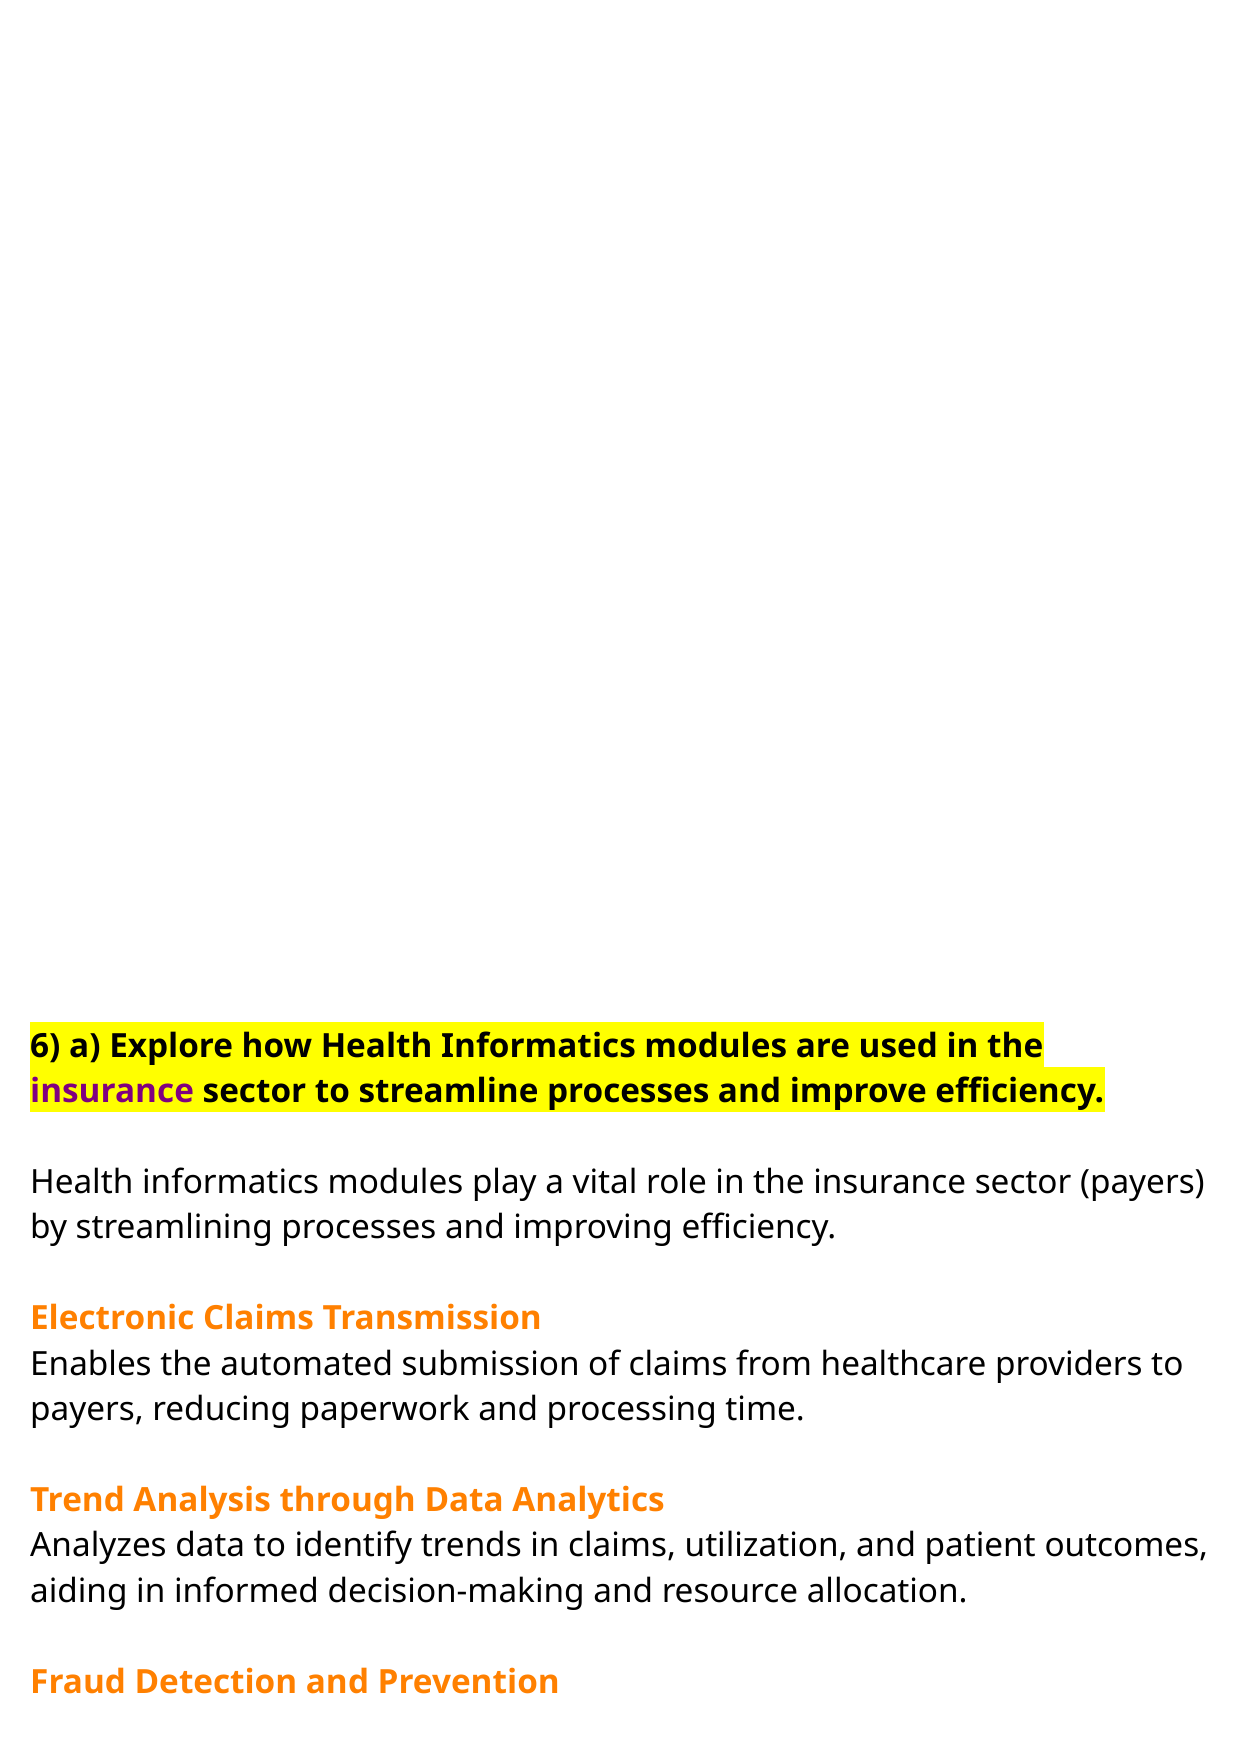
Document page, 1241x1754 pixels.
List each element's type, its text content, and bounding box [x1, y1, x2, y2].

subtitle Health informatics modules play a vital role in the insurance sector (payers) by streamlining processes and improving efficiency. Electronic Claims Transmission Enables the automated submission of claims from healthcare providers to payers, reducing paperwork and processing time. Trend Analysis through Data Analytics Analyzes data to identify trends in claims, utilization, and patient outcomes, aiding in informed decision-making and resource allocation. [30, 1158, 1211, 1657]
subtitle 6) a) Explore how Health Informatics modules are used in the insurance sector to streamline processes and improve efficiency. [30, 1022, 1211, 1112]
subtitle Fraud Detection and Prevention [30, 1657, 1211, 1703]
